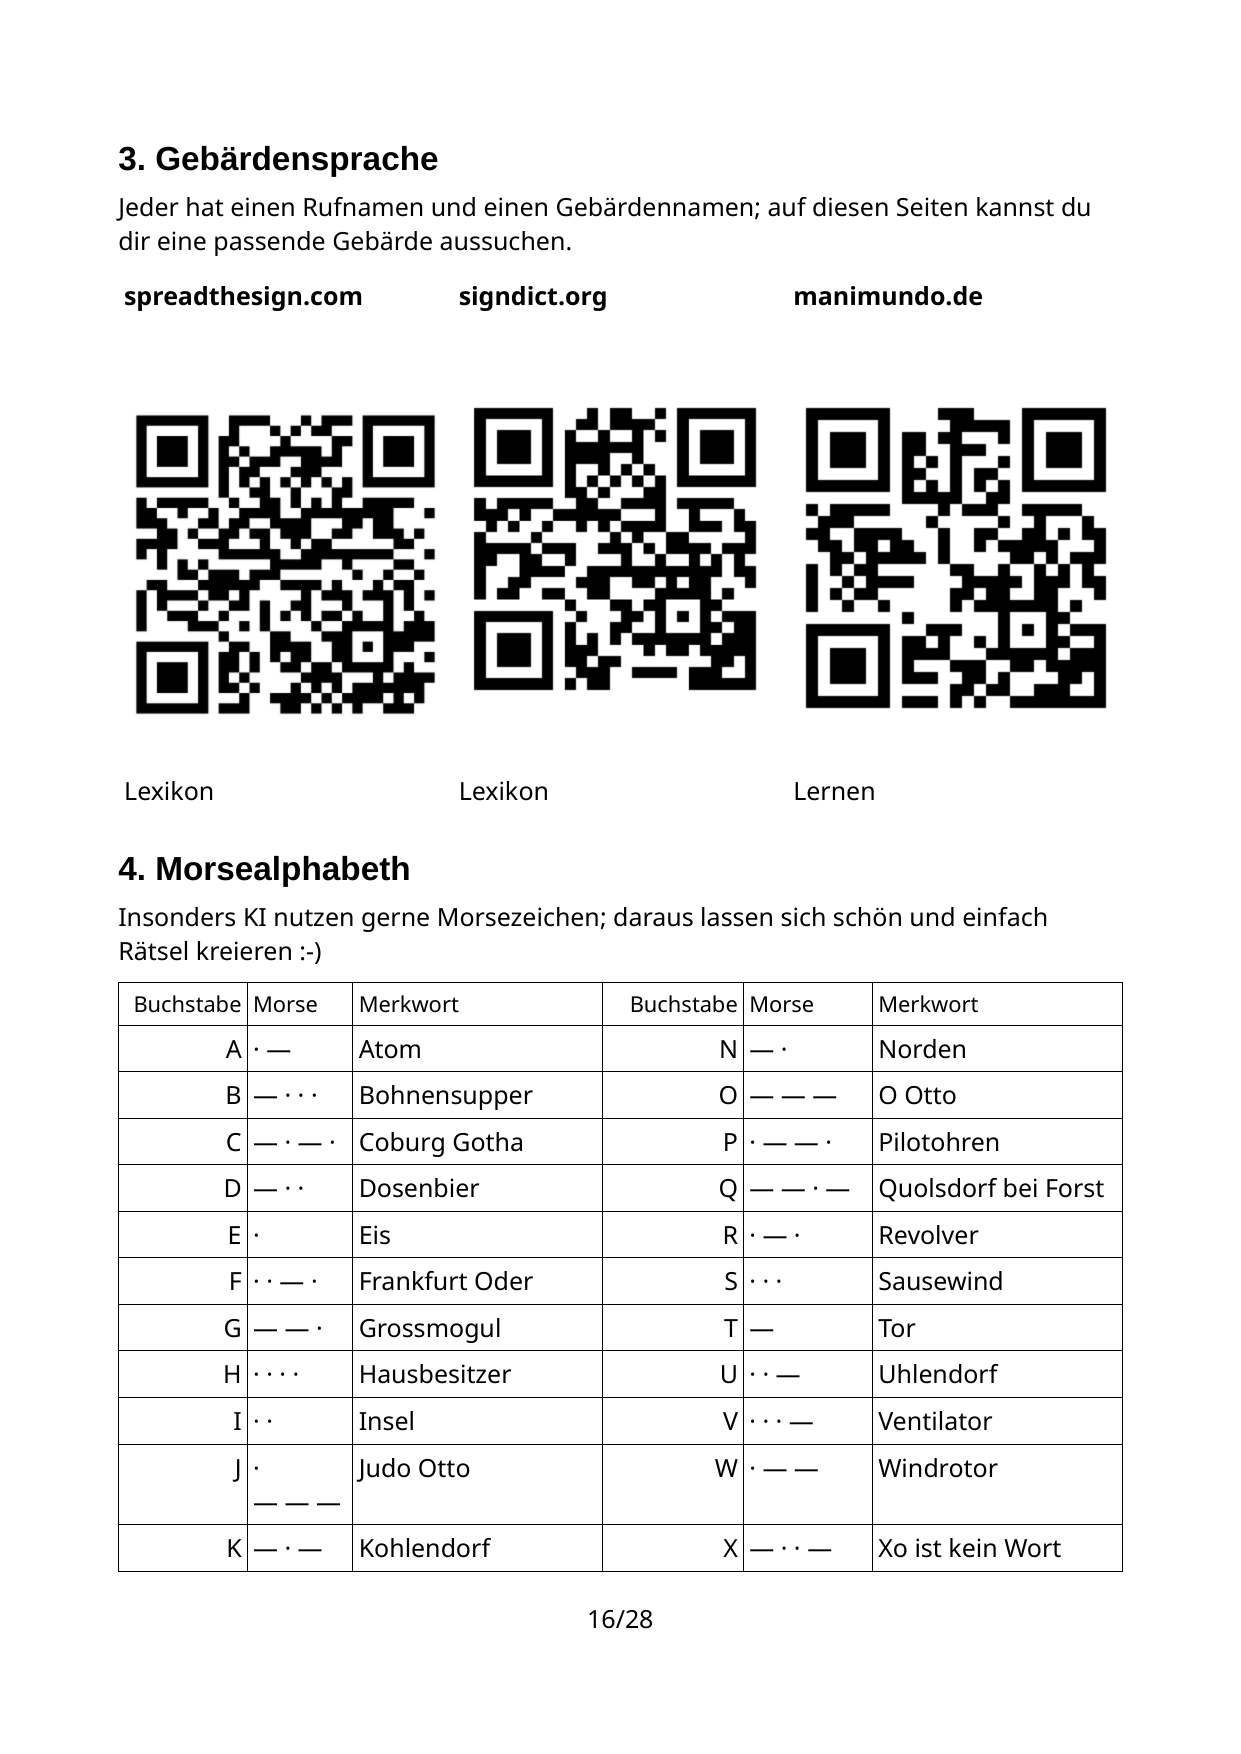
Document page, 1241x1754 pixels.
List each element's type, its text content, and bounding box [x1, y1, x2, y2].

table_cell Revolver [873, 1212, 1122, 1257]
picture [123, 398, 447, 728]
table_cell Kohlendorf [353, 1525, 602, 1571]
table_header signdict.org [453, 273, 787, 333]
table_header Morse [744, 983, 872, 1024]
table_cell · · · · [248, 1351, 352, 1397]
table_header manimundo.de [788, 273, 1122, 333]
table_cell · · · [744, 1258, 872, 1304]
table_cell Norden [873, 1026, 1122, 1071]
table_cell · · — · [248, 1258, 352, 1304]
picture [796, 398, 1114, 716]
table_cell — · · · [248, 1072, 352, 1118]
table_cell O Otto [873, 1072, 1122, 1118]
table_cell E [119, 1212, 247, 1257]
table_header Merkwort [353, 983, 602, 1024]
table_cell Atom [353, 1026, 602, 1071]
table_cell A [119, 1026, 247, 1071]
table_cell P [603, 1119, 743, 1164]
table_cell — — — [744, 1072, 872, 1118]
table_cell Frankfurt Oder [353, 1258, 602, 1304]
table_cell · — — · [744, 1119, 872, 1164]
table_cell [453, 333, 787, 393]
table_cell [788, 333, 1122, 393]
table_cell · · — [744, 1351, 872, 1397]
text Jeder hat einen Rufnamen und einen Gebärdennamen; auf diesen Seiten kannst du dir eine passende Gebärde aussuchen. [118, 190, 1122, 258]
table_cell V [603, 1398, 743, 1443]
table_cell H [119, 1351, 247, 1397]
table_cell · — · [744, 1212, 872, 1257]
table_cell Lexikon [453, 768, 787, 828]
table_header Buchstabe [119, 983, 247, 1024]
table_cell Insel [353, 1398, 602, 1443]
table_cell U [603, 1351, 743, 1397]
table_cell Dosenbier [353, 1165, 602, 1211]
table_header Morse [248, 983, 352, 1024]
table_cell N [603, 1026, 743, 1071]
table_header spreadthesign.com [118, 273, 453, 333]
table_cell O [603, 1072, 743, 1118]
table_cell Eis [353, 1212, 602, 1257]
table_cell J [119, 1445, 247, 1524]
table_cell Bohnensupper [353, 1072, 602, 1118]
table_cell Sausewind [873, 1258, 1122, 1304]
picture [458, 398, 782, 708]
table_cell — — · [248, 1305, 352, 1350]
table_cell · — — [744, 1445, 872, 1524]
table_cell Coburg Gotha [353, 1119, 602, 1164]
table_cell C [119, 1119, 247, 1164]
table_cell Uhlendorf [873, 1351, 1122, 1397]
table_cell Judo Otto [353, 1445, 602, 1524]
table_cell — [744, 1305, 872, 1350]
table_cell Lernen [788, 768, 1122, 828]
table_header Merkwort [873, 983, 1122, 1024]
table_cell Quolsdorf bei Forst [873, 1165, 1122, 1211]
table_cell D [119, 1165, 247, 1211]
table_cell — · · — [744, 1525, 872, 1571]
subtitle 3. Gebärdensprache [118, 139, 1122, 177]
subtitle 4. Morsealphabeth [118, 848, 1122, 887]
table_cell — · — · [248, 1119, 352, 1164]
table_cell K [119, 1525, 247, 1571]
table_cell — · — [248, 1525, 352, 1571]
table_cell · · · — [744, 1398, 872, 1443]
table_cell [453, 393, 787, 768]
table_cell [118, 393, 453, 768]
table_cell Windrotor [873, 1445, 1122, 1524]
table_cell T [603, 1305, 743, 1350]
table_cell X [603, 1525, 743, 1571]
table_cell Pilotohren [873, 1119, 1122, 1164]
table_cell Grossmogul [353, 1305, 602, 1350]
text Insonders KI nutzen gerne Morsezeichen; daraus lassen sich schön und einfach Rätsel kreieren :-) [118, 899, 1122, 968]
table_cell R [603, 1212, 743, 1257]
table_cell · — [248, 1026, 352, 1071]
table_cell Xo ist kein Wort [873, 1525, 1122, 1571]
table_cell Tor [873, 1305, 1122, 1350]
table_cell — · [744, 1026, 872, 1071]
table_cell Hausbesitzer [353, 1351, 602, 1397]
table_cell Ventilator [873, 1398, 1122, 1443]
table_cell W [603, 1445, 743, 1524]
table_cell Q [603, 1165, 743, 1211]
table_cell I [119, 1398, 247, 1443]
table_cell [788, 393, 1122, 768]
table_cell [118, 333, 453, 393]
table_header Buchstabe [603, 983, 743, 1024]
table_cell · — — — [248, 1445, 352, 1524]
table_cell S [603, 1258, 743, 1304]
table_cell · [248, 1212, 352, 1257]
table_cell G [119, 1305, 247, 1350]
table_cell B [119, 1072, 247, 1118]
table_cell F [119, 1258, 247, 1304]
table_cell Lexikon [118, 768, 453, 828]
table_cell · · [248, 1398, 352, 1443]
table_cell — · · [248, 1165, 352, 1211]
table_cell — — · — [744, 1165, 872, 1211]
